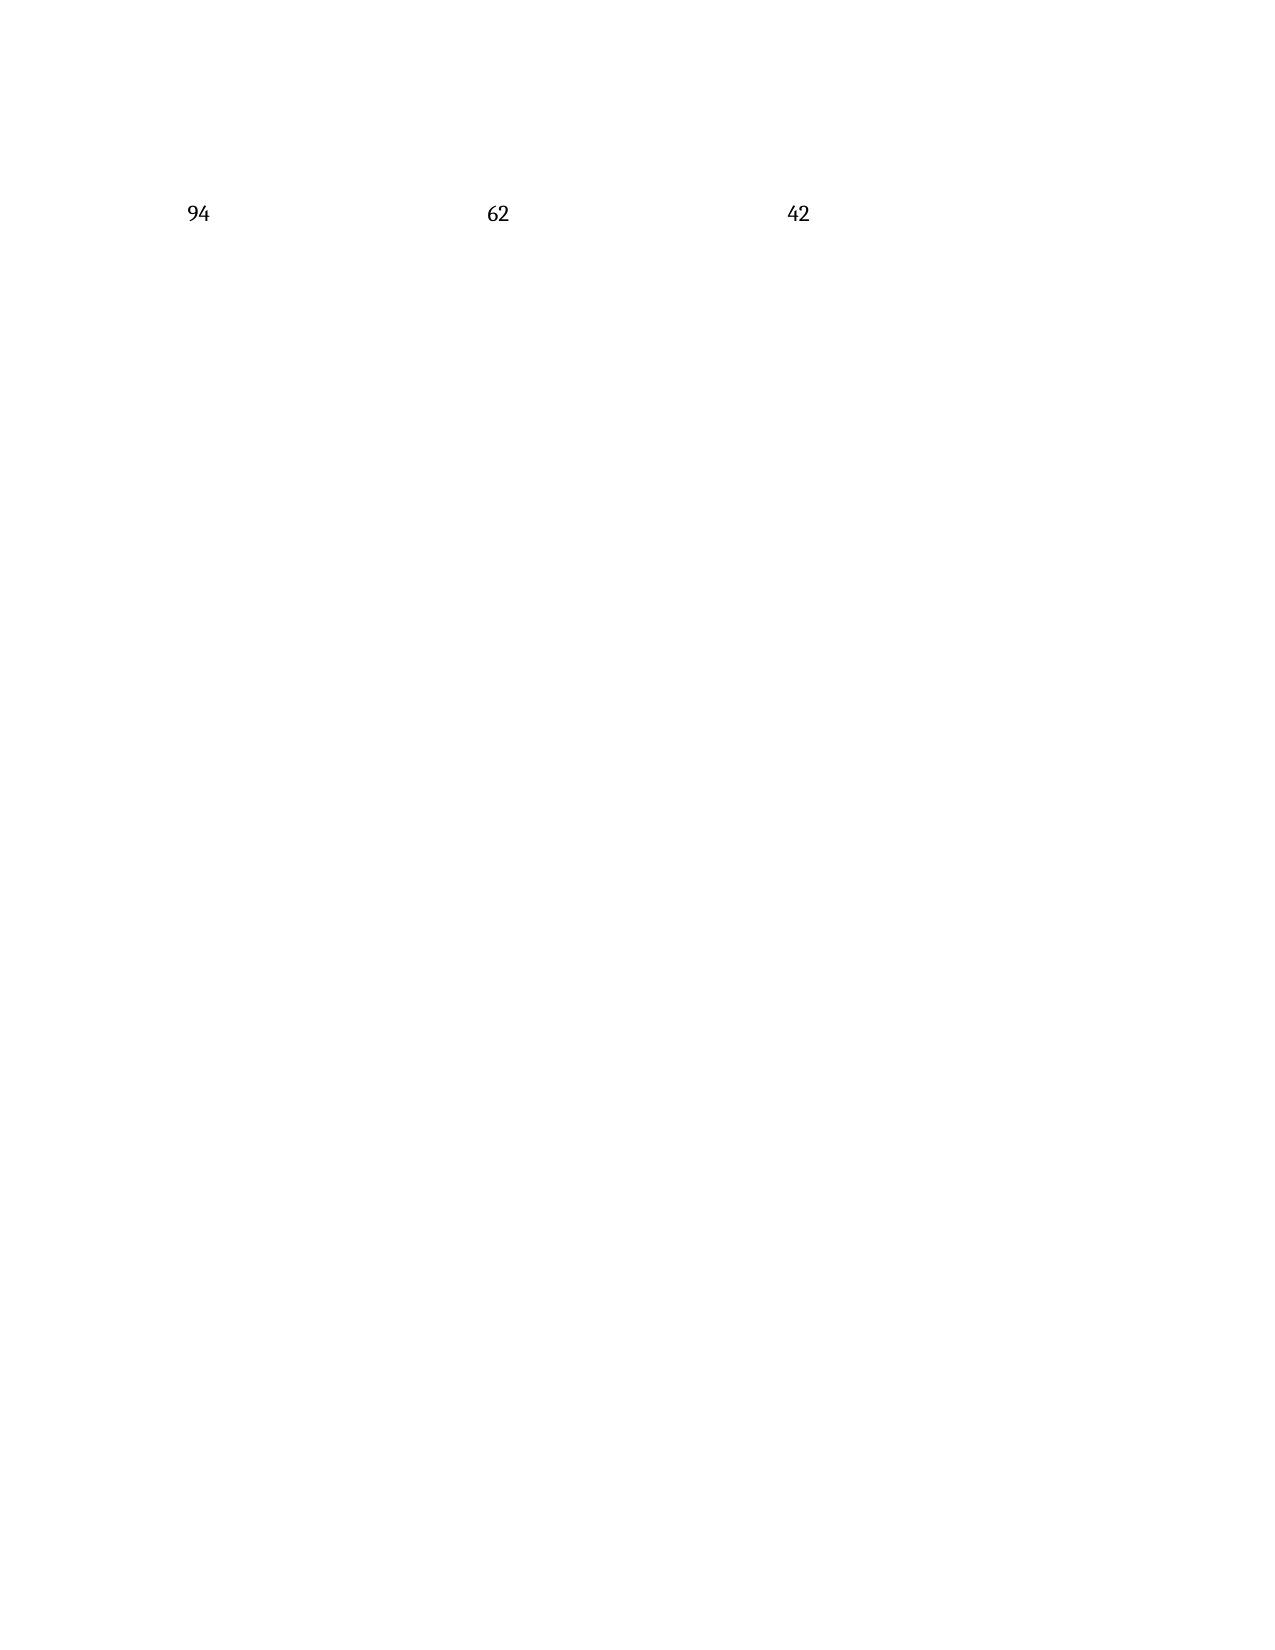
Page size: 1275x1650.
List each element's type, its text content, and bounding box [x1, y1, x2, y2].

table_cell 62 [476, 201, 776, 252]
table_cell [176, 150, 476, 201]
table_cell 94 [176, 201, 476, 252]
table_cell 42 [776, 201, 1076, 252]
table_cell [476, 150, 776, 201]
table_cell [776, 150, 1076, 201]
